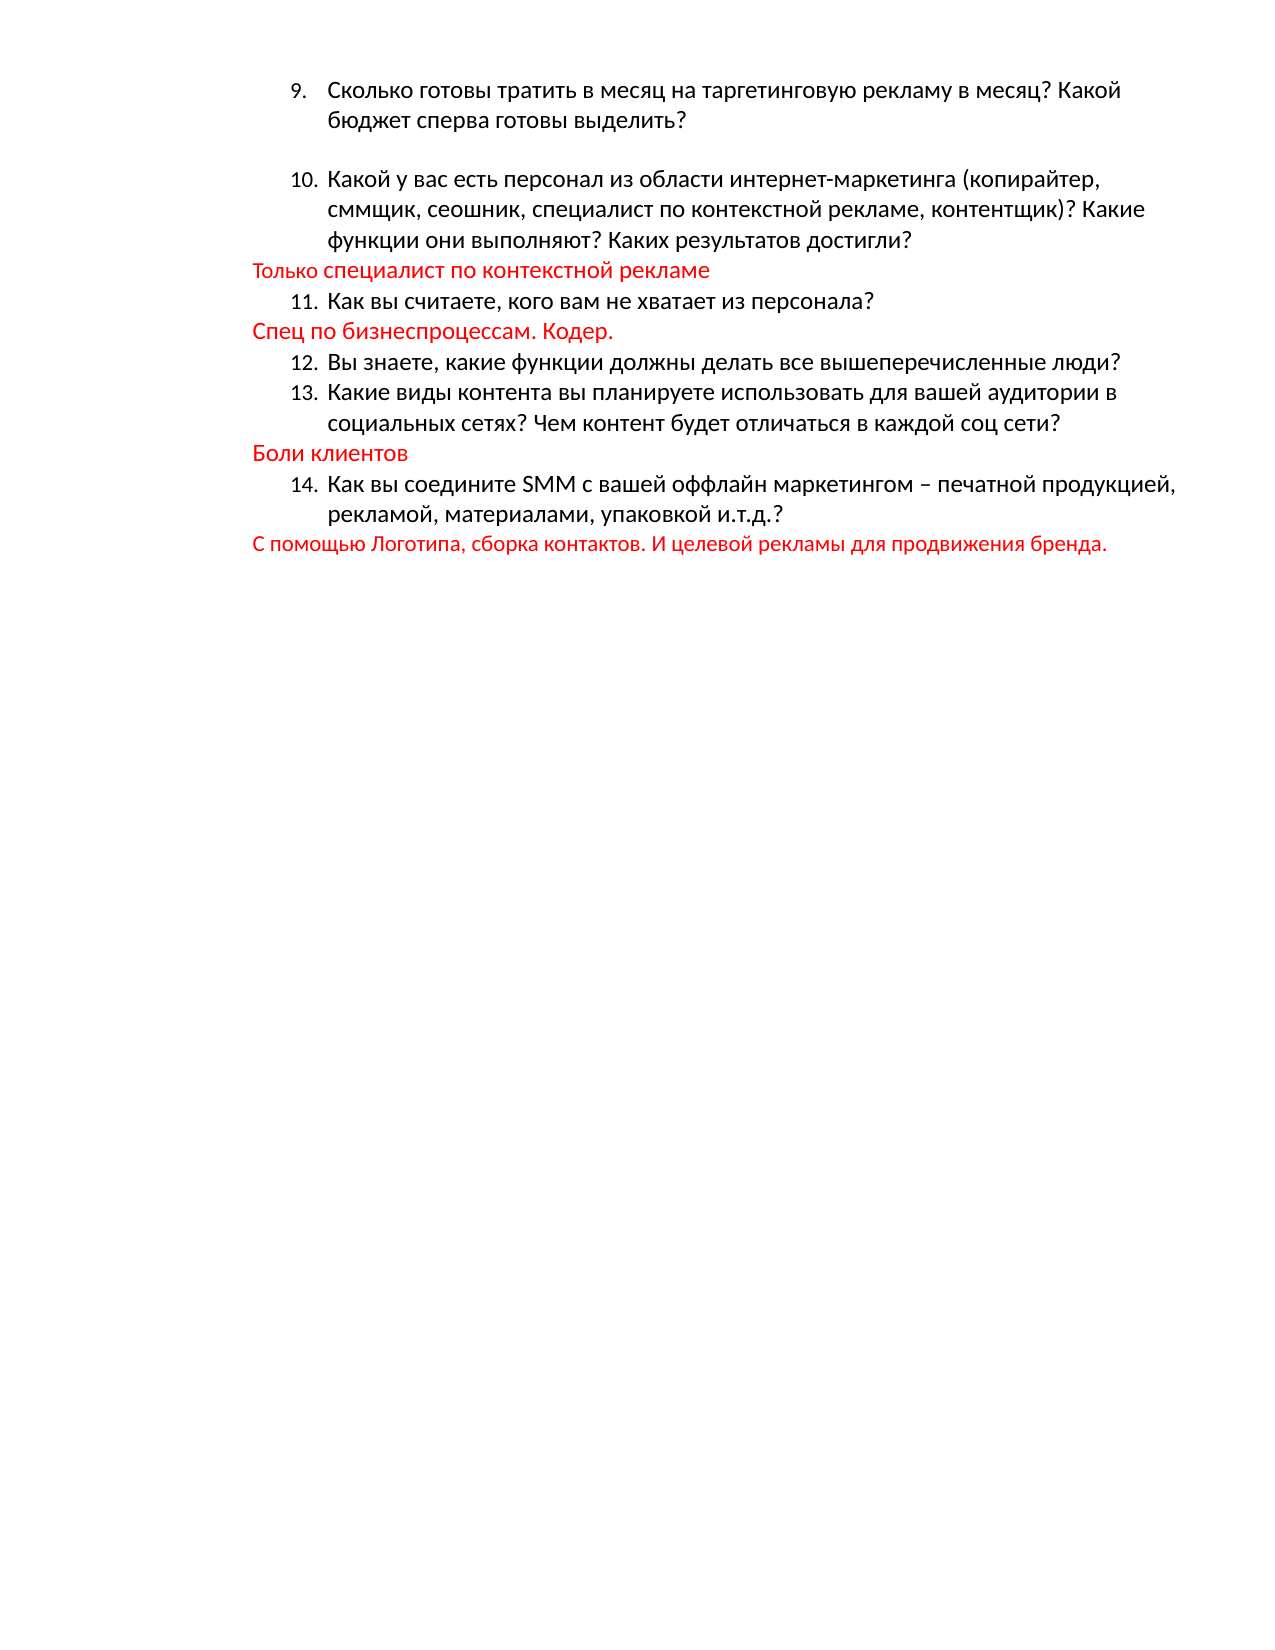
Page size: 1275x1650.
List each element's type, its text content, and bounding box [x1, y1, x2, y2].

list Как вы соедините SMM с вашей оффлайн маркетингом – печатной продукцией, рекламой, материалами, упаковкой и.т.д.? [290, 468, 1186, 529]
list Сколько готовы тратить в месяц на таргетинговую рекламу в месяц? Какой бюджет сперва готовы выделить? [290, 74, 1186, 135]
text С помощью Логотипа, сборка контактов. И целевой рекламы для продвижения бренда. [252, 529, 1186, 557]
text Боли клиентов [252, 438, 1186, 468]
text Спец по бизнеспроцессам. Кодер. [252, 316, 1186, 346]
list Какой у вас есть персонал из области интернет-маркетинга (копирайтер, сммщик, сеошник, специалист по контекстной рекламе, контентщик)? Какие функции они выполняют? Каких результатов достигли? [290, 163, 1186, 254]
text Только специалист по контекстной рекламе [252, 254, 1186, 285]
list Вы знаете, какие функции должны делать все вышеперечисленные люди? [290, 346, 1186, 377]
list Какие виды контента вы планируете использовать для вашей аудитории в социальных сетях? Чем контент будет отличаться в каждой соц сети? [290, 377, 1186, 438]
list Как вы считаете, кого вам не хватает из персонала? [290, 285, 1186, 316]
